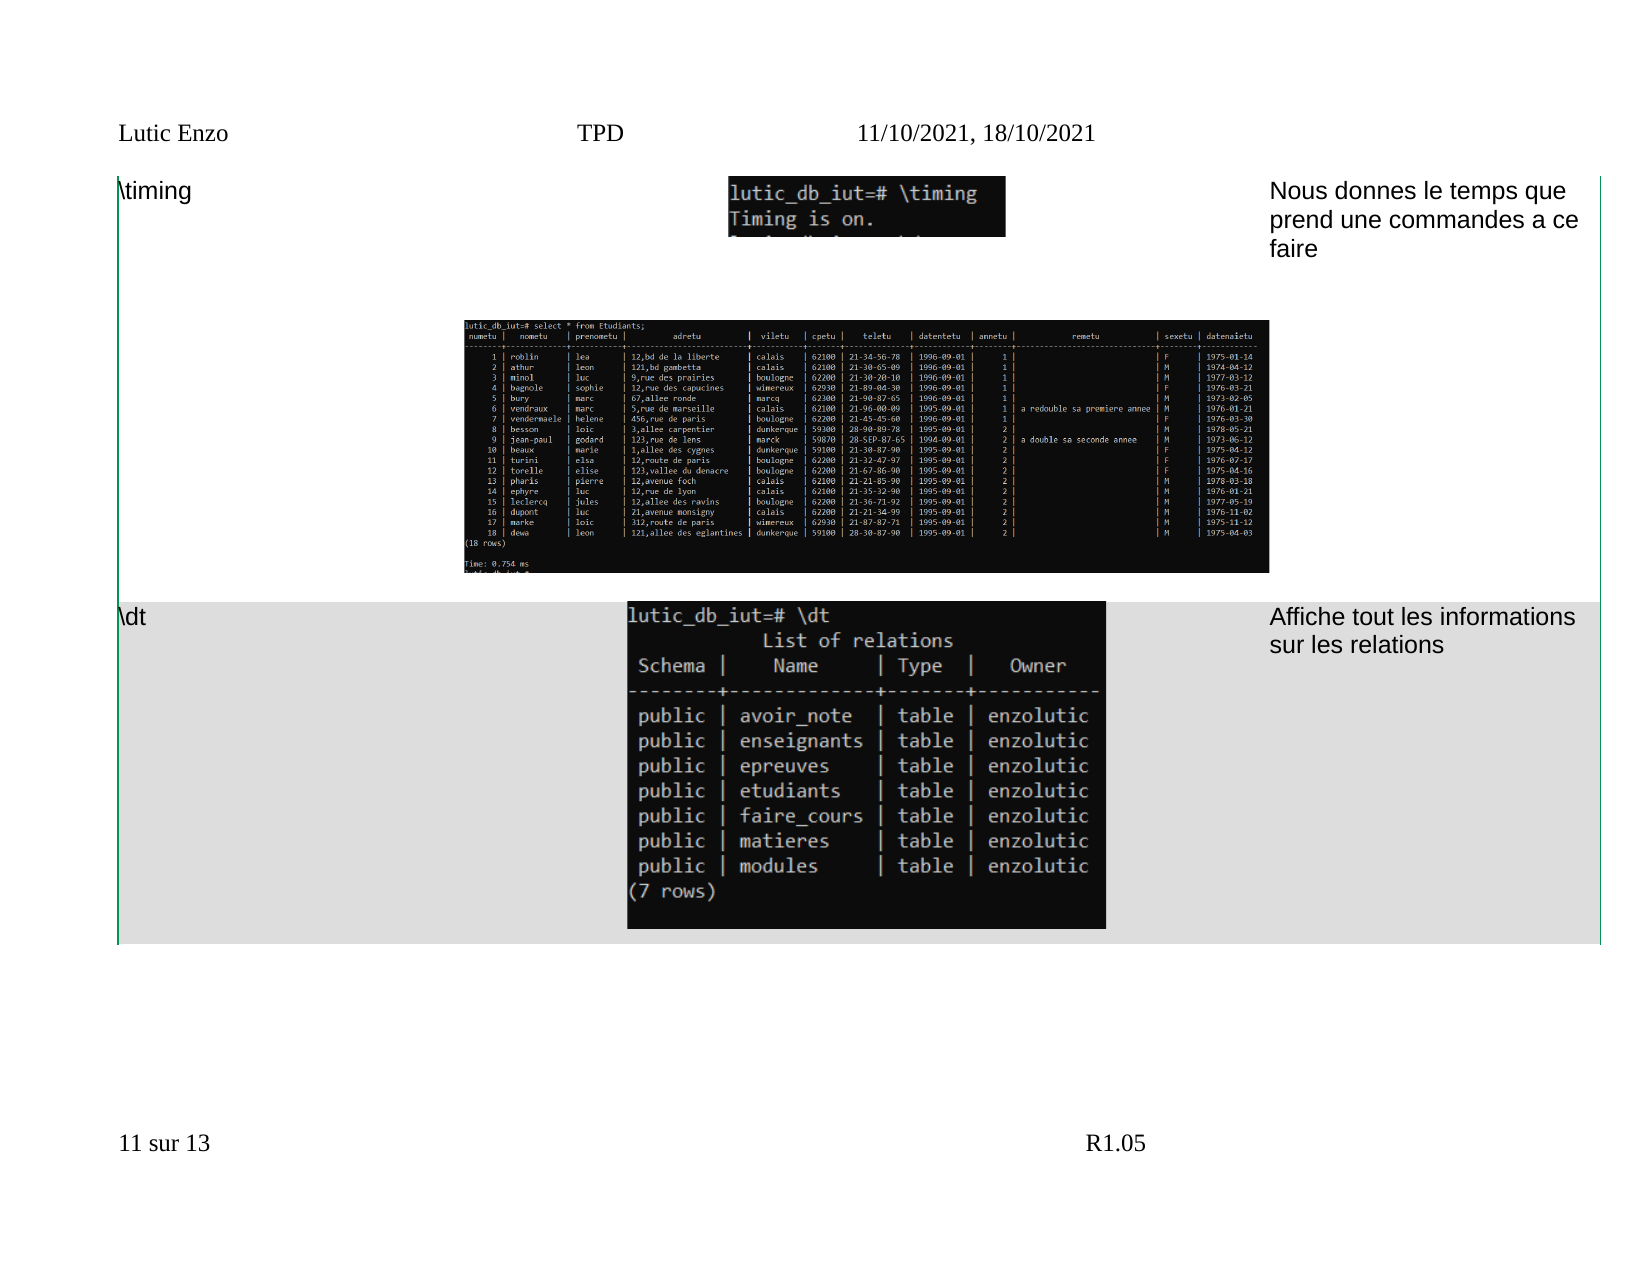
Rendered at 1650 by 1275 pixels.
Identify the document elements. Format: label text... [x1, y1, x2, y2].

table_cell \timing [119, 176, 464, 602]
table_cell [464, 602, 1269, 944]
table_cell [464, 176, 1269, 320]
table_cell \dt [119, 602, 464, 944]
table_cell Affiche tout les informations sur les relations [1269, 602, 1600, 944]
picture [627, 601, 1107, 929]
picture [728, 176, 1006, 237]
table_cell Nous donnes le temps que prend une commandes a ce faire [1269, 176, 1600, 602]
picture [464, 320, 1270, 573]
table_cell [464, 573, 1269, 602]
